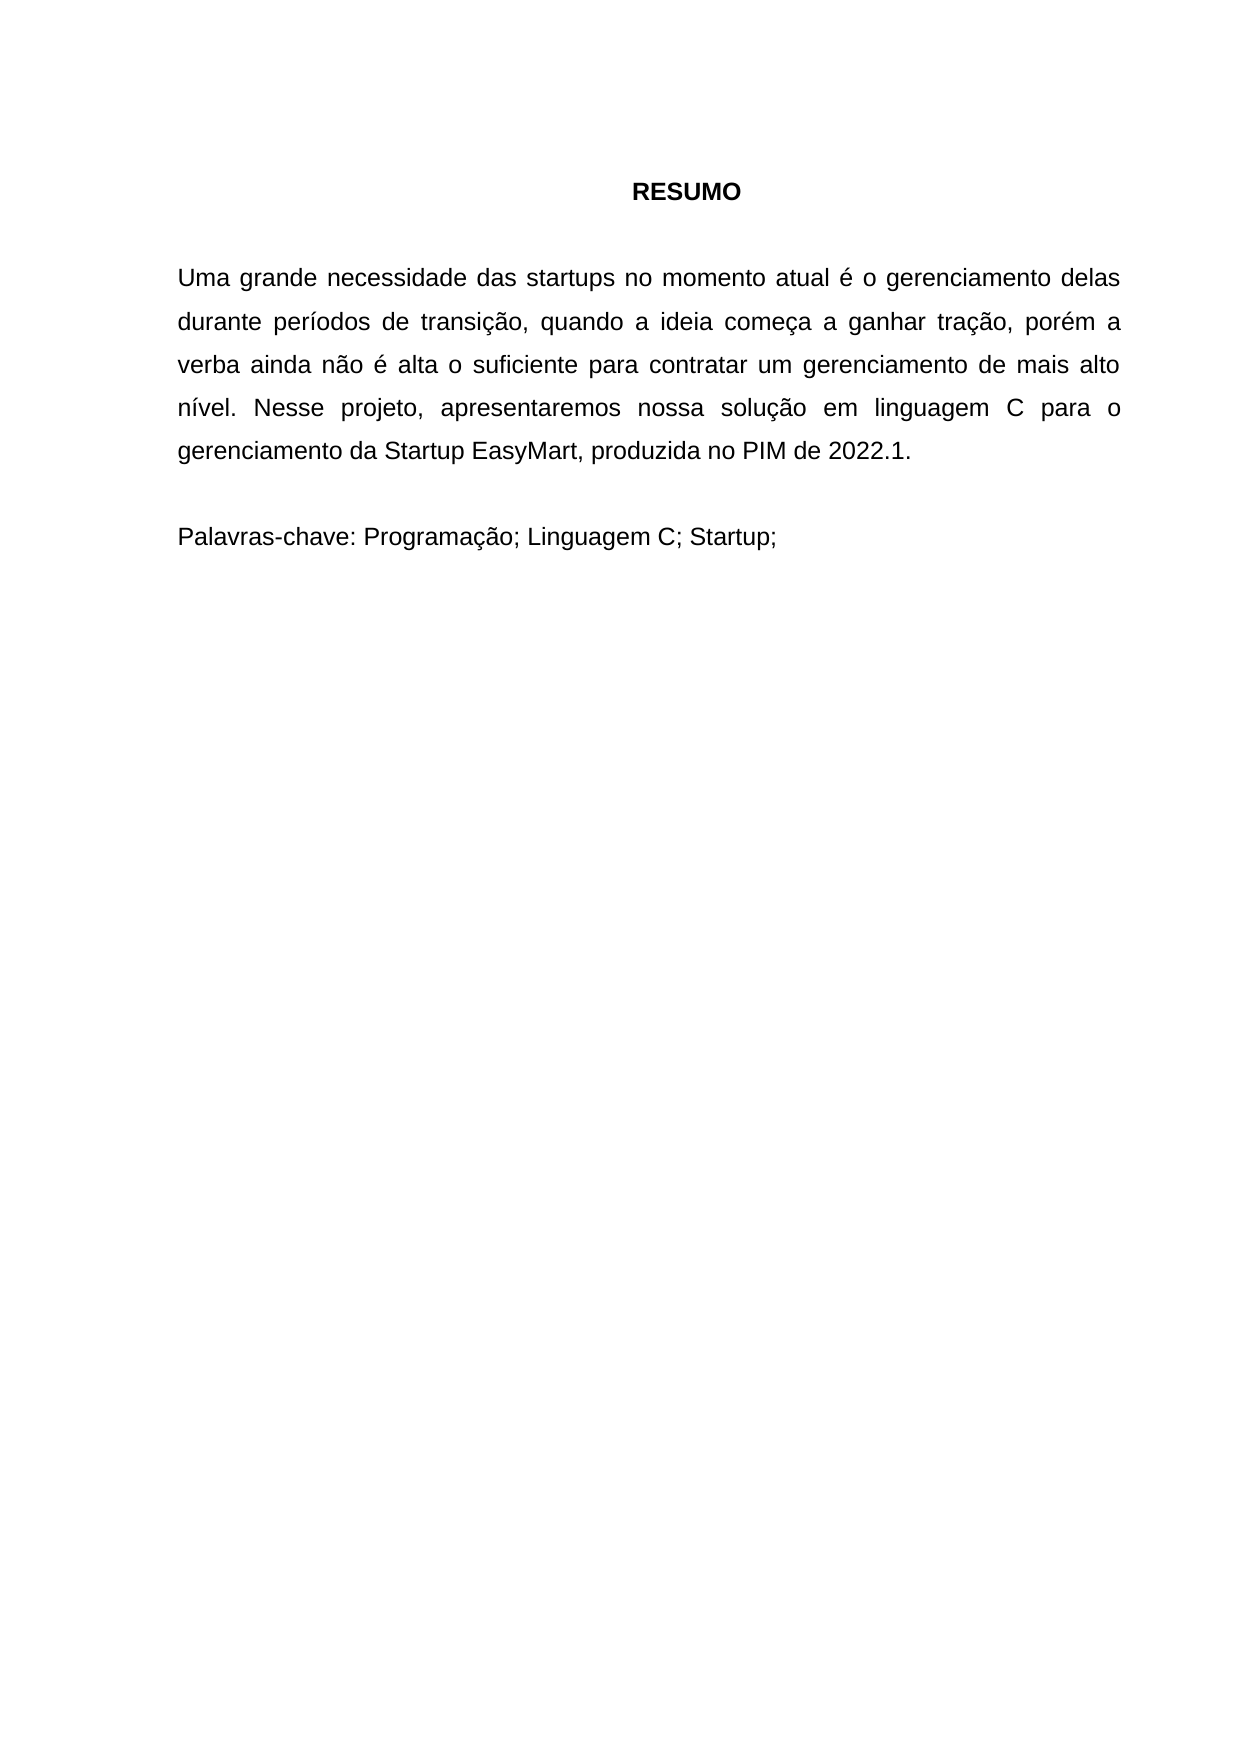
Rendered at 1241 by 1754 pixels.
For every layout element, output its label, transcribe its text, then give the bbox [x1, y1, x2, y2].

text RESUMO [177, 177, 1122, 206]
text Palavras-chave: Programação; Linguagem C; Startup; [177, 522, 1122, 551]
text Uma grande necessidade das startups no momento atual é o gerenciamento delas durante períodos de transição, quando a ideia começa a ganhar tração, porém a verba ainda não é alta o suficiente para contratar um gerenciamento de mais alto nível. Nesse projeto, apresentaremos nossa solução em linguagem C para o gerenciamento da Startup EasyMart, produzida no PIM de 2022.1. [177, 263, 1122, 465]
